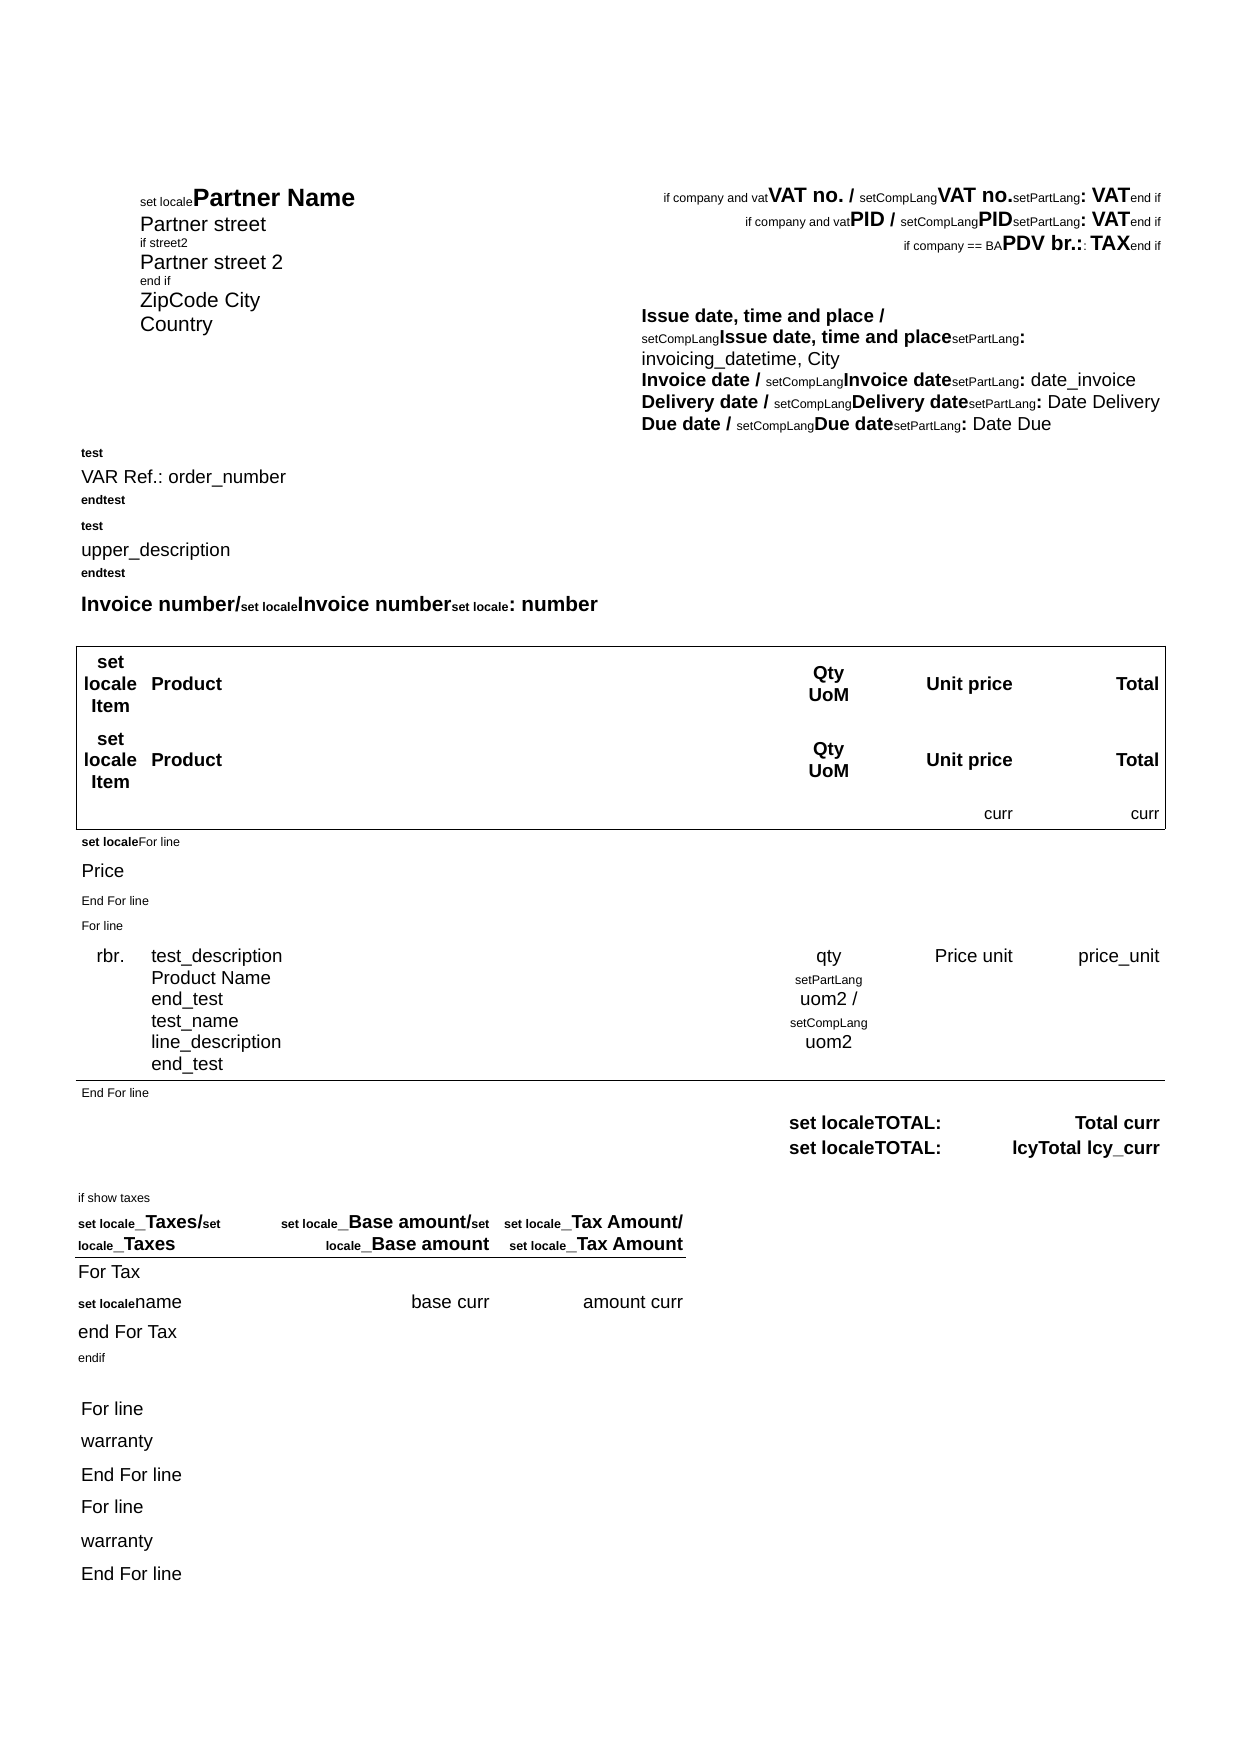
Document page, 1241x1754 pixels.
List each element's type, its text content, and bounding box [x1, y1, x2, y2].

table_cell warranty [75, 1425, 1165, 1458]
table_cell Price unit [880, 939, 1018, 1080]
table_header if show taxes [75, 1188, 1165, 1208]
table_header Qty UoM [777, 647, 880, 722]
table_cell amount curr [492, 1288, 686, 1318]
table_header Total [1018, 647, 1165, 722]
table_cell [777, 798, 880, 828]
table_header Total curr lcyTotal lcy_curr [947, 1106, 1165, 1164]
table_cell price_unit [1018, 939, 1165, 1080]
table_cell curr [1018, 798, 1165, 828]
table_header test [75, 440, 1165, 466]
table_cell [686, 1318, 838, 1347]
table_header [75, 177, 134, 440]
table_cell End For line [76, 1081, 1165, 1106]
table_header For line [75, 1392, 1165, 1424]
table_cell Unit price [880, 722, 1018, 798]
table_cell set locale_Taxes/set locale_Taxes [75, 1208, 254, 1257]
table_cell [839, 1208, 1165, 1257]
table_header set localePartner Name Partner street if street2 Partner street 2 end if ZipCode City Country [134, 177, 636, 440]
table_cell set localeFor line [76, 830, 1165, 854]
table_cell For line [76, 913, 1165, 939]
table_cell warranty [75, 1524, 1165, 1557]
table_cell set localename [75, 1288, 254, 1318]
table_cell Issue date, time and place / setCompLangIssue date, time and placesetPartLang: invoicing_datetime, City Invoice date / setCompLangInvoice datesetPartLang: date_invoice Delivery date / setCompLangDelivery datesetPartLang: Date Delivery Due date / setCompLangDue datesetPartLang: Date Due [636, 295, 1166, 440]
table_cell End For line [76, 888, 1165, 913]
table_cell end For Tax [75, 1318, 686, 1347]
table_cell Qty UoM [777, 722, 880, 798]
table_cell upper_description [75, 539, 1165, 560]
table_cell Product [145, 722, 777, 798]
table_header For line [75, 1491, 1165, 1524]
table_cell For Tax [75, 1258, 686, 1288]
table_cell set locale_Tax Amount/set locale_Tax Amount [492, 1208, 686, 1257]
table_header if company and vatVAT no. / setCompLangVAT no.setPartLang: VATend if if company and vatPID / setCompLangPIDsetPartLang: VATend if if company == BAPDV br.:: TAXend if [636, 177, 1166, 295]
table_cell [686, 1208, 838, 1257]
table_cell [686, 1257, 838, 1288]
table_cell curr [880, 798, 1018, 828]
table_cell [145, 798, 777, 828]
table_cell endif [75, 1348, 1165, 1368]
table_header Unit price [880, 647, 1018, 722]
table_header set localeItem [77, 647, 145, 722]
table_cell set localeItem [77, 722, 145, 798]
table_cell Invoice number/set localeInvoice numberset locale: number [75, 586, 1165, 622]
table_cell End For line [75, 1557, 1165, 1590]
table_cell [77, 798, 145, 828]
table_cell base curr [255, 1288, 492, 1318]
table_cell [839, 1318, 1165, 1347]
table_cell test_description Product Name end_test test_name line_description end_test [145, 939, 777, 1080]
table_cell Total [1018, 722, 1165, 798]
table_cell test [75, 513, 1165, 539]
table_cell rbr. [76, 939, 145, 1080]
table_cell [686, 1288, 838, 1318]
table_cell endtest [75, 560, 1165, 586]
table_header set localeTOTAL: set localeTOTAL: [75, 1106, 947, 1164]
table_cell endtest [75, 487, 1165, 513]
table_cell qty setPartLang uom2 / setCompLang uom2 [777, 939, 880, 1080]
table_cell VAR Ref.: order_number [75, 466, 1165, 487]
table_cell Price [76, 855, 1165, 887]
table_cell [839, 1288, 1165, 1318]
table_cell [839, 1257, 1165, 1288]
table_header Product [145, 647, 777, 722]
table_cell set locale_Base amount/set locale_Base amount [255, 1208, 492, 1257]
table_cell End For line [75, 1458, 1165, 1491]
